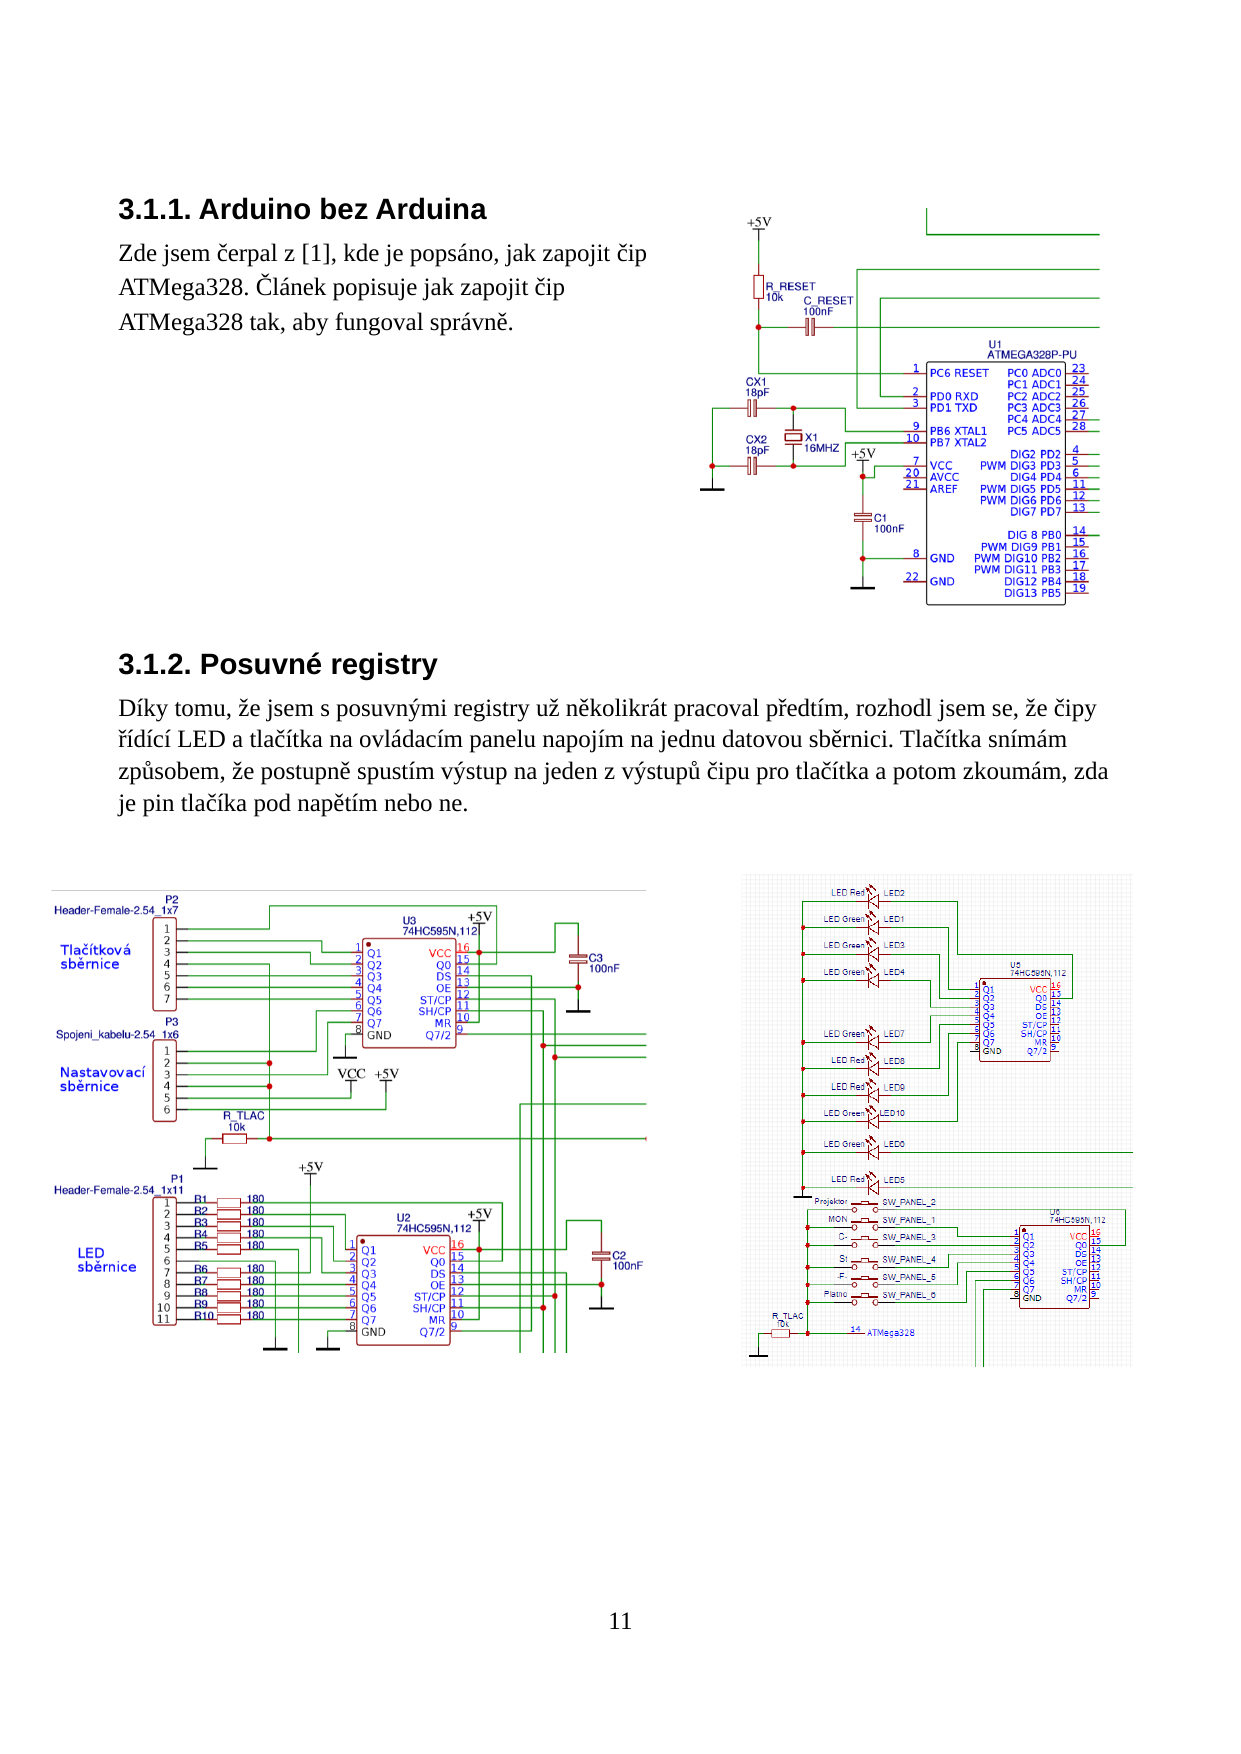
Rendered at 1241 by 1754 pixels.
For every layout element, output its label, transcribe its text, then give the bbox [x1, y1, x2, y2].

subtitle 3.1.1. Arduino bez Arduina [118, 192, 1122, 225]
subtitle 3.1.2. Posuvné registry [118, 647, 1122, 680]
picture [741, 874, 1133, 1367]
text Zde jsem čerpal z [1], kde je popsáno, jak zapojit čip ATMega328. Článek popisuje jak zapojit čip ATMega328 tak, aby fungoval správně. [118, 238, 685, 336]
text Díky tomu, že jsem s posuvnými registry už několikrát pracoval předtím, rozhodl jsem se, že čipy řídící LED a tlačítka na ovládacím panelu napojím na jednu datovou sběrnici. Tlačítka snímám způsobem, že postupně spustím výstup na jeden z výstupů čipu pro tlačítka a potom zkoumám, zda je pin tlačíka pod napětím nebo ne. [118, 693, 1122, 816]
picture [685, 208, 1100, 614]
picture [51, 890, 647, 1353]
